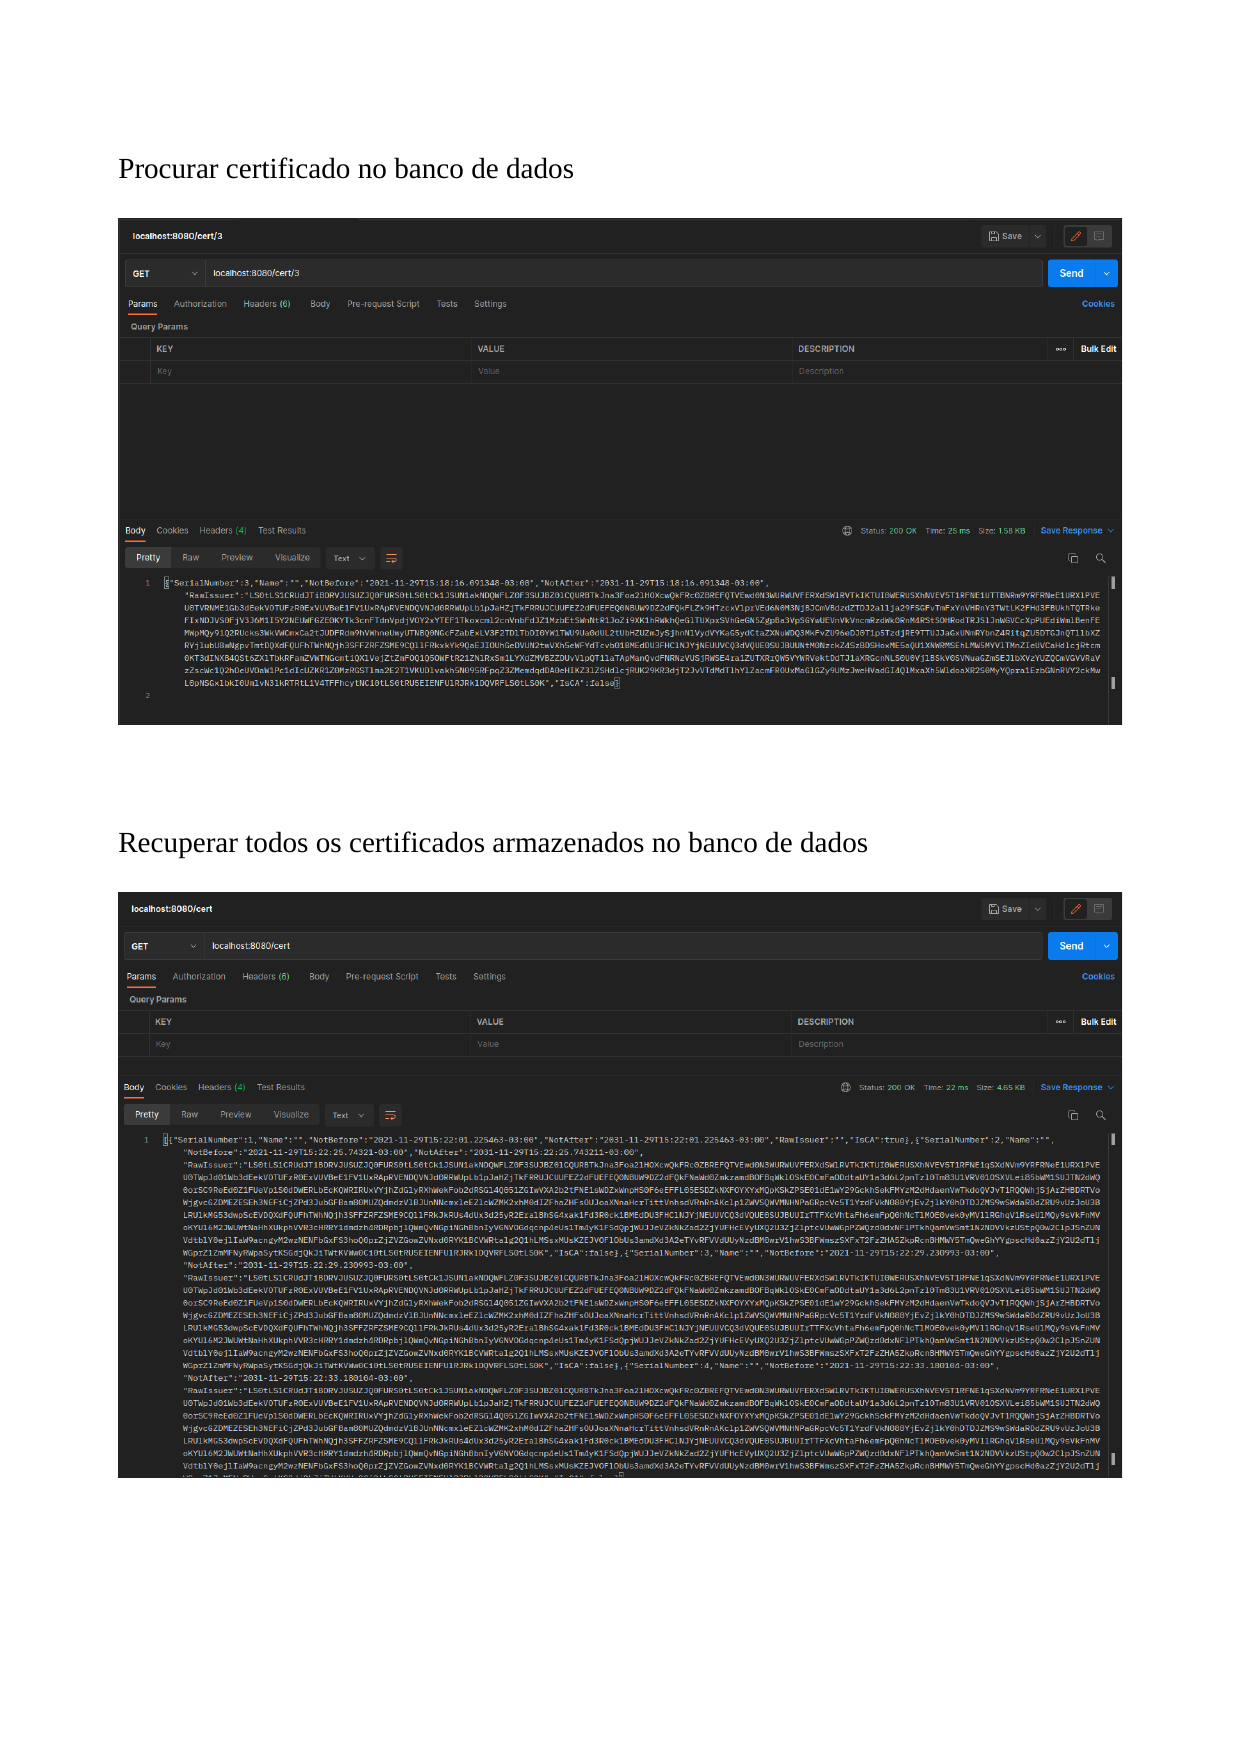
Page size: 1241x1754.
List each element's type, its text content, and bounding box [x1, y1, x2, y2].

picture [118, 218, 1123, 725]
text Procurar certificado no banco de dados [118, 152, 1122, 185]
text Recuperar todos os certificados armazenados no banco de dados [118, 825, 1122, 859]
picture [118, 892, 1123, 1478]
